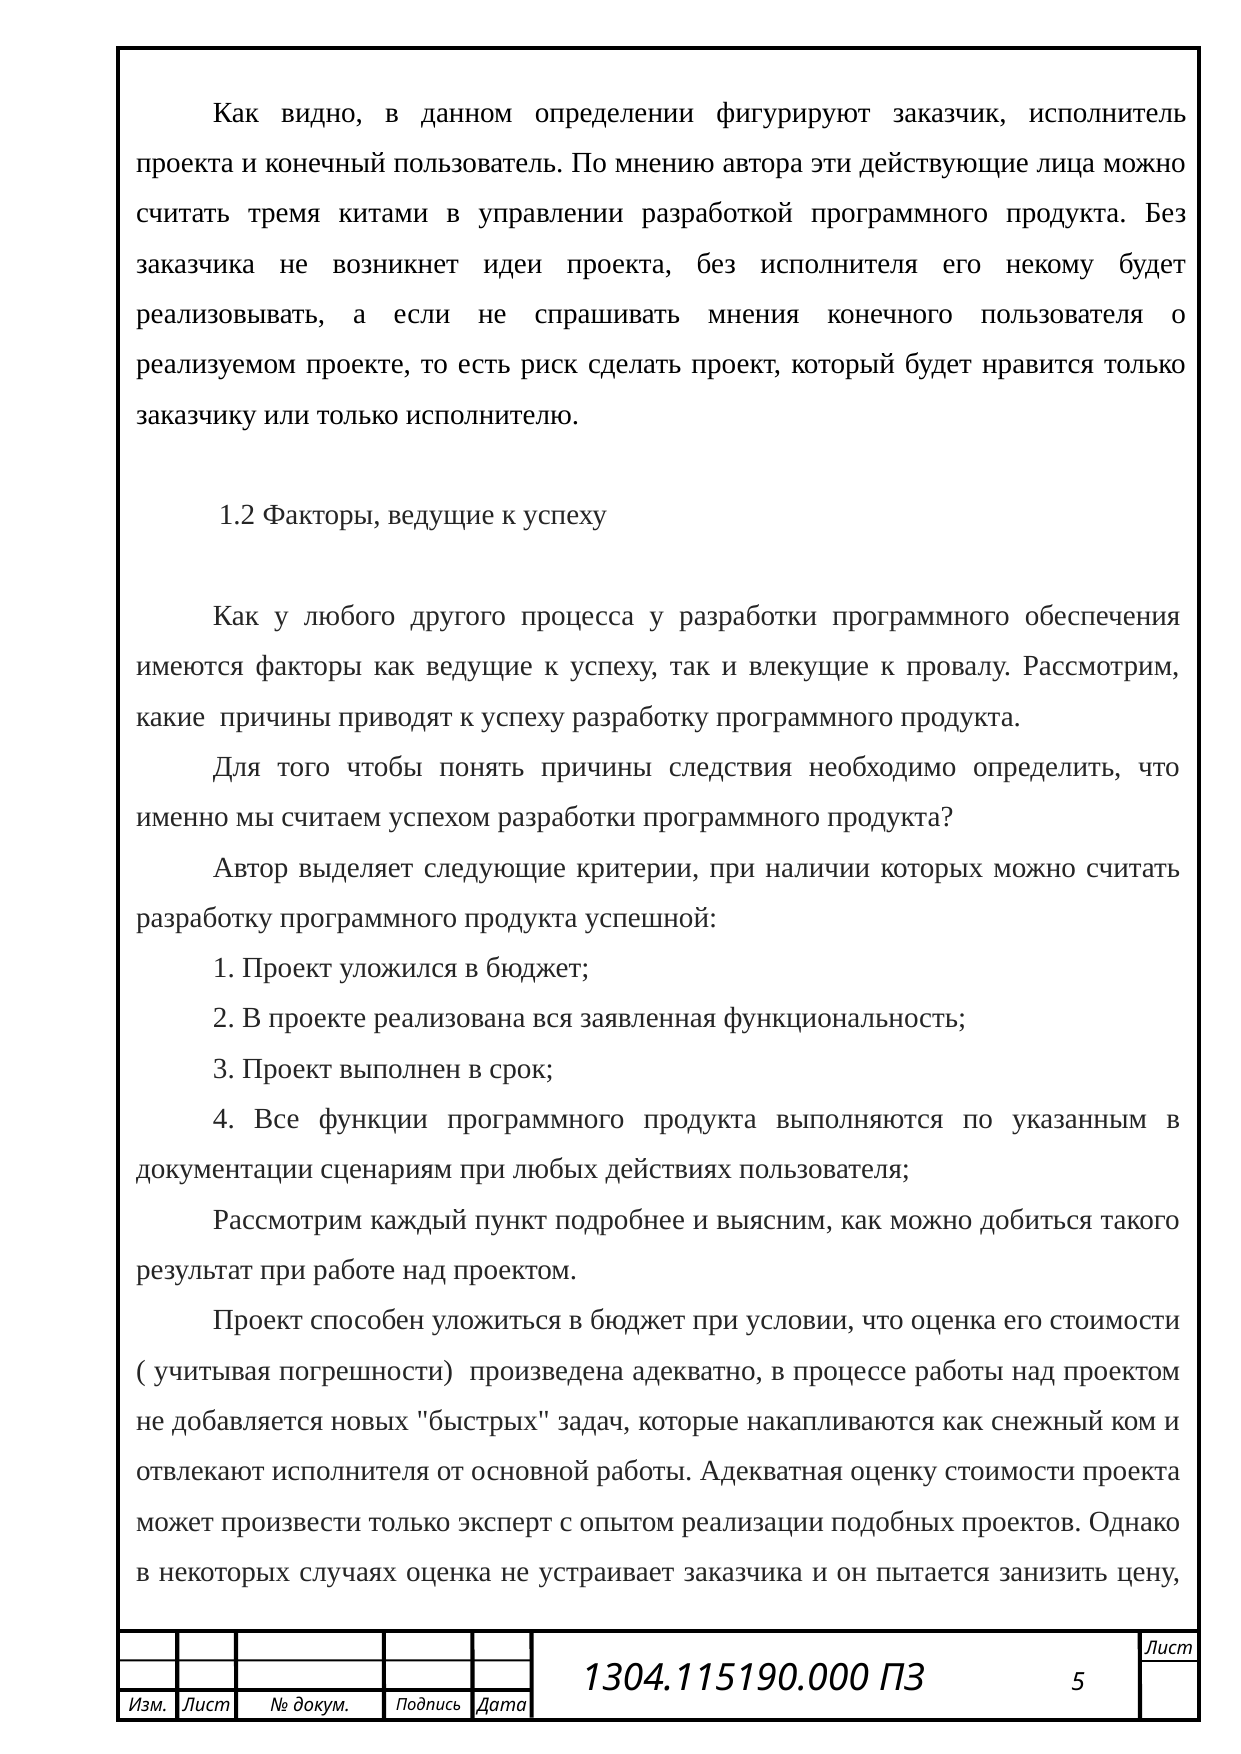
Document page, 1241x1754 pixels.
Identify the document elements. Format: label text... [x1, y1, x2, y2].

text 1.2 Факторы, ведущие к успеху [148, 497, 1197, 531]
text Как видно, в данном определении фигурируют заказчик, исполнитель проекта и конечный пользователь. По мнению автора эти действующие лица можно считать тремя китами в управлении разработкой программного продукта. Без заказчика не возникнет идеи проекта, без исполнителя его некому будет реализовывать, а если не спрашивать мнения конечного пользователя о реализуемом проекте, то есть риск сделать проект, который будет нравится только заказчику или только исполнителю. [136, 95, 1187, 430]
text Автор выделяет следующие критерии, при наличии которых можно считать разработку программного продукта успешной: [136, 850, 1181, 933]
text 2. В проекте реализована вся заявленная функциональность; [136, 1001, 1181, 1034]
text 3. Проект выполнен в срок; [136, 1051, 1181, 1084]
text Проект способен уложиться в бюджет при условии, что оценка его стоимости ( учитывая погрешности) произведена адекватно, в процессе работы над проектом не добавляется новых "быстрых" задач, которые накапливаются как снежный ком и отвлекают исполнителя от основной работы. Адекватная оценку стоимости проекта может произвести только эксперт с опытом реализации подобных проектов. Однако в некоторых случаях оценка не устраивает заказчика и он пытается занизить цену, [136, 1302, 1181, 1588]
text 4. Все функции программного продукта выполняются по указанным в документации сценариям при любых действиях пользователя; [136, 1101, 1181, 1185]
text 1. Проект уложился в бюджет; [136, 950, 1181, 984]
text Как у любого другого процесса у разработки программного обеспечения имеются факторы как ведущие к успеху, так и влекущие к провалу. Рассмотрим, какие причины приводят к успеху разработку программного продукта. [136, 598, 1181, 732]
text Рассмотрим каждый пункт подробнее и выясним, как можно добиться такого результат при работе над проектом. [136, 1202, 1181, 1286]
text Для того чтобы понять причины следствия необходимо определить, что именно мы считаем успехом разработки программного продукта? [136, 749, 1181, 833]
